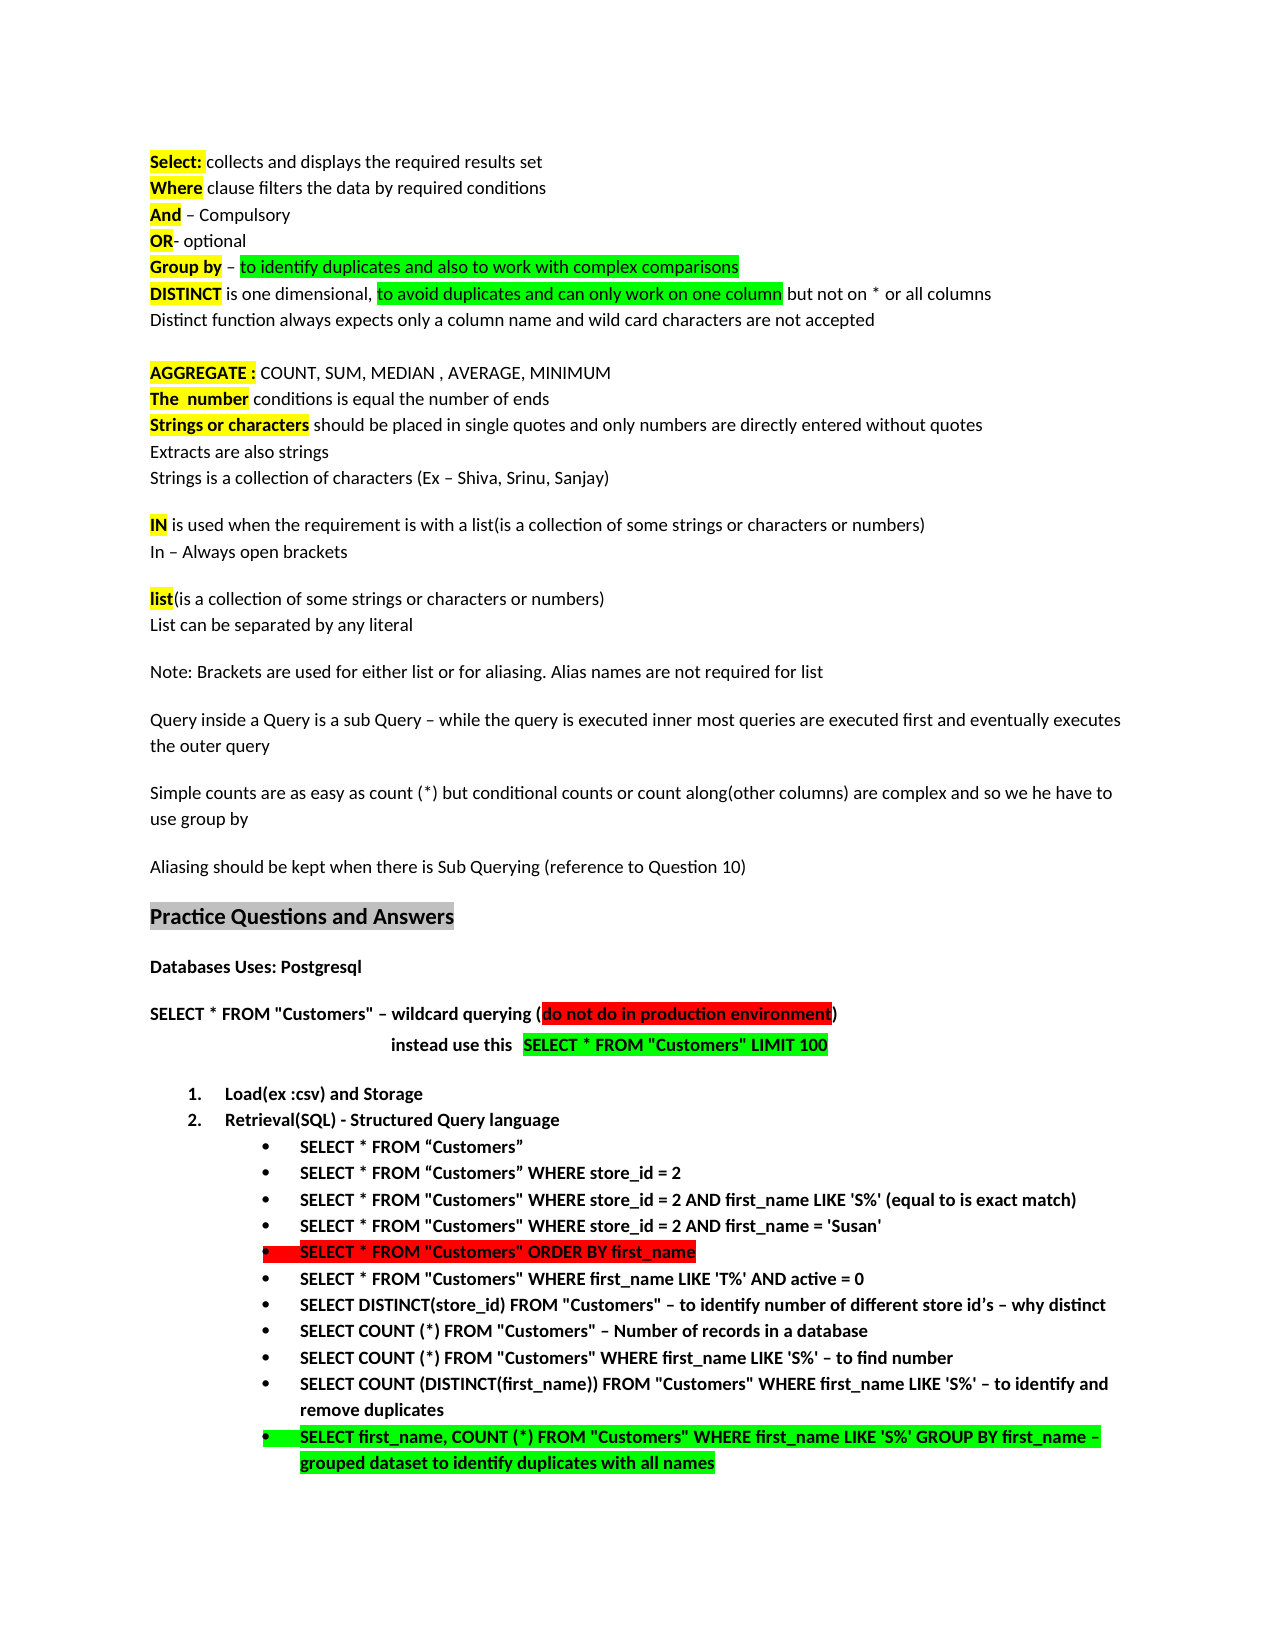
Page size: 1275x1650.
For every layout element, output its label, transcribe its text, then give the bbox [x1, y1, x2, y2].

text SELECT * FROM "Customers" – wildcard querying (do not do in production environment) instead use this SELECT * FROM "Customers" LIMIT 100 [150, 1002, 1125, 1057]
text IN is used when the requirement is with a list(is a collection of some strings or characters or numbers) In – Always open brackets [150, 513, 1125, 563]
list SELECT COUNT (*) FROM "Customers" WHERE first_name LIKE 'S%' – to find number [262, 1346, 1125, 1369]
list Retrieval(SQL) - Structured Query language [187, 1109, 1125, 1132]
text Select: collects and displays the required results set Where clause filters the data by required conditions And – Compulsory OR- optional Group by – to identify duplicates and also to work with complex comparisons DISTINCT is one dimensional, to avoid duplicates and can only work on one column but not on * or all columns Distinct function always expects only a column name and wild card characters are not accepted AGGREGATE : COUNT, SUM, MEDIAN , AVERAGE, MINIMUM The number conditions is equal the number of ends Strings or characters should be placed in single quotes and only numbers are directly entered without quotes Extracts are also strings Strings is a collection of characters (Ex – Shiva, Srinu, Sanjay) [150, 150, 1125, 489]
text Databases Uses: Postgresql [150, 955, 1125, 978]
list SELECT * FROM "Customers" WHERE store_id = 2 AND first_name = 'Susan' [262, 1214, 1125, 1237]
list SELECT * FROM “Customers” [262, 1135, 1125, 1158]
text list(is a collection of some strings or characters or numbers) List can be separated by any literal [150, 587, 1125, 636]
list Load(ex :csv) and Storage [187, 1082, 1125, 1105]
list SELECT * FROM "Customers" ORDER BY first_name [262, 1240, 1125, 1263]
text Note: Brackets are used for either list or for aliasing. Alias names are not required for list [150, 661, 1125, 683]
list SELECT * FROM "Customers" WHERE store_id = 2 AND first_name LIKE 'S%' (equal to is exact match) [262, 1188, 1125, 1211]
text Aliasing should be kept when there is Sub Querying (reference to Question 10) [150, 855, 1125, 878]
list SELECT * FROM "Customers" WHERE first_name LIKE 'T%' AND active = 0 [262, 1267, 1125, 1290]
list SELECT DISTINCT(store_id) FROM "Customers" – to identify number of different store id’s – why distinct [262, 1293, 1125, 1316]
text Practice Questions and Answers [150, 902, 1125, 930]
list SELECT * FROM “Customers” WHERE store_id = 2 [262, 1161, 1125, 1184]
list SELECT first_name, COUNT (*) FROM "Customers" WHERE first_name LIKE 'S%' GROUP BY first_name – grouped dataset to identify duplicates with all names [262, 1425, 1125, 1474]
text Simple counts are as easy as count (*) but conditional counts or count along(other columns) are complex and so we he have to use group by [150, 781, 1125, 831]
text Query inside a Query is a sub Query – while the query is executed inner most queries are executed first and eventually executes the outer query [150, 708, 1125, 757]
list SELECT COUNT (*) FROM "Customers" – Number of records in a database [262, 1319, 1125, 1342]
list SELECT COUNT (DISTINCT(first_name)) FROM "Customers" WHERE first_name LIKE 'S%' – to identify and remove duplicates [262, 1372, 1125, 1421]
